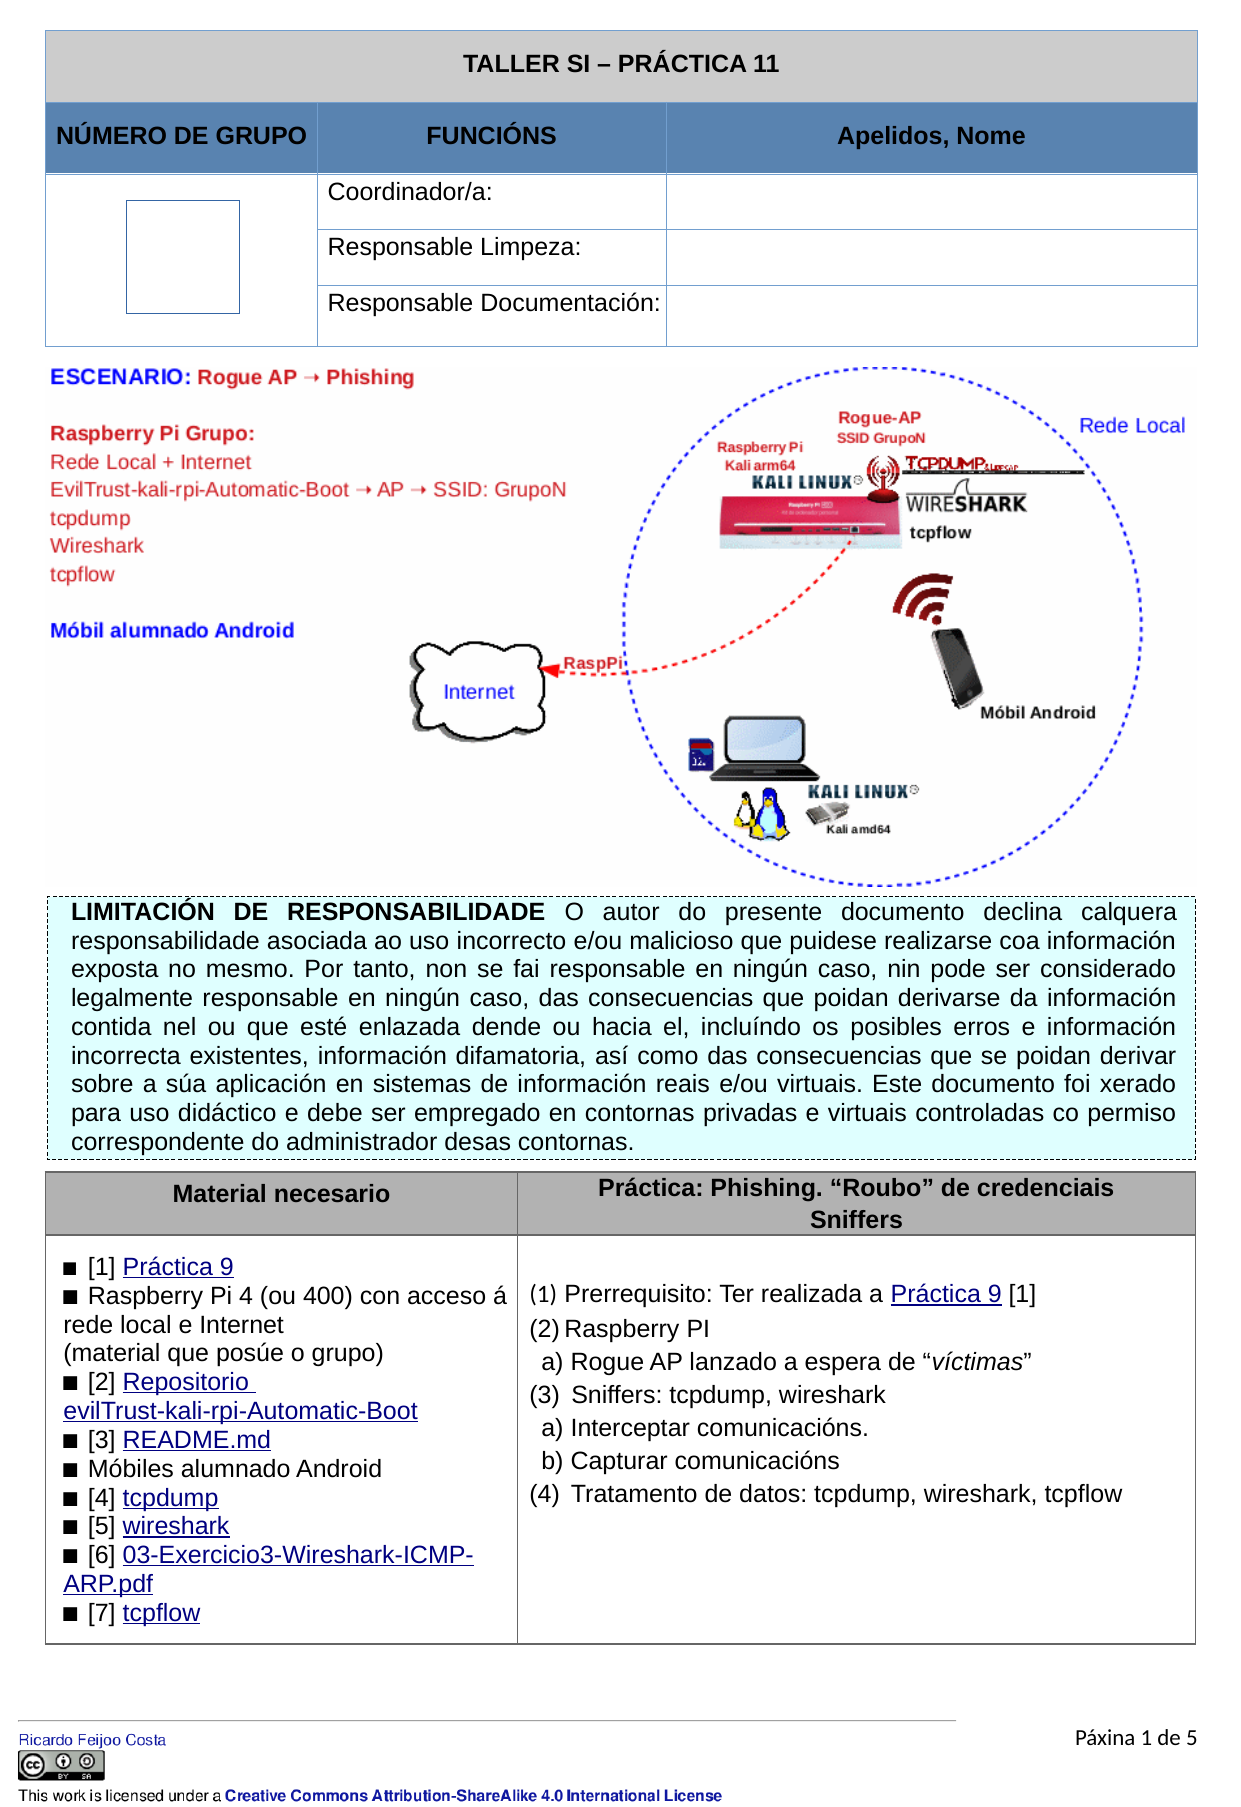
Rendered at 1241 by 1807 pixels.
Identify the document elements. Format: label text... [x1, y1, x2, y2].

table_cell [46, 175, 317, 346]
table_cell Prerrequisito: Ter realizada a Práctica 9 [1] Raspberry PI Rogue AP lanzado a espera de “víctimas” Sniffers: tcpdump, wireshark Interceptar comunicacións. Capturar comunicacións Tratamento de datos: tcpdump, wireshark, tcpflow [518, 1236, 1195, 1643]
table_cell Responsable Limpeza: [318, 230, 666, 284]
table_cell [667, 230, 1197, 284]
table_cell FUNCIÓNS [318, 103, 666, 173]
table_cell Responsable Documentación: [318, 286, 666, 346]
table_cell NÚMERO DE GRUPO [46, 103, 317, 173]
picture [45, 367, 1198, 887]
table_header Material necesario [46, 1173, 517, 1234]
table_cell [667, 175, 1197, 229]
table_cell [1] Práctica 9 Raspberry Pi 4 (ou 400) con acceso á rede local e Internet (material que posúe o grupo) [2] Repositorio evilTrust-kali-rpi-Automatic-Boot [3] README.md Móbiles alumnado Android [4] tcpdump [5] wireshark [6] 03-Exercicio3-Wireshark-ICMP-ARP.pdf [7] tcpflow [46, 1236, 517, 1643]
table_cell Coordinador/a: [318, 175, 666, 229]
picture [8, 1715, 957, 1806]
table_cell [667, 286, 1197, 346]
table_header TALLER SI – PRÁCTICA 11 [46, 31, 1197, 102]
table_header Práctica: Phishing. “Roubo” de credenciais Sniffers [518, 1173, 1195, 1234]
table_cell Apelidos, Nome [667, 103, 1197, 173]
